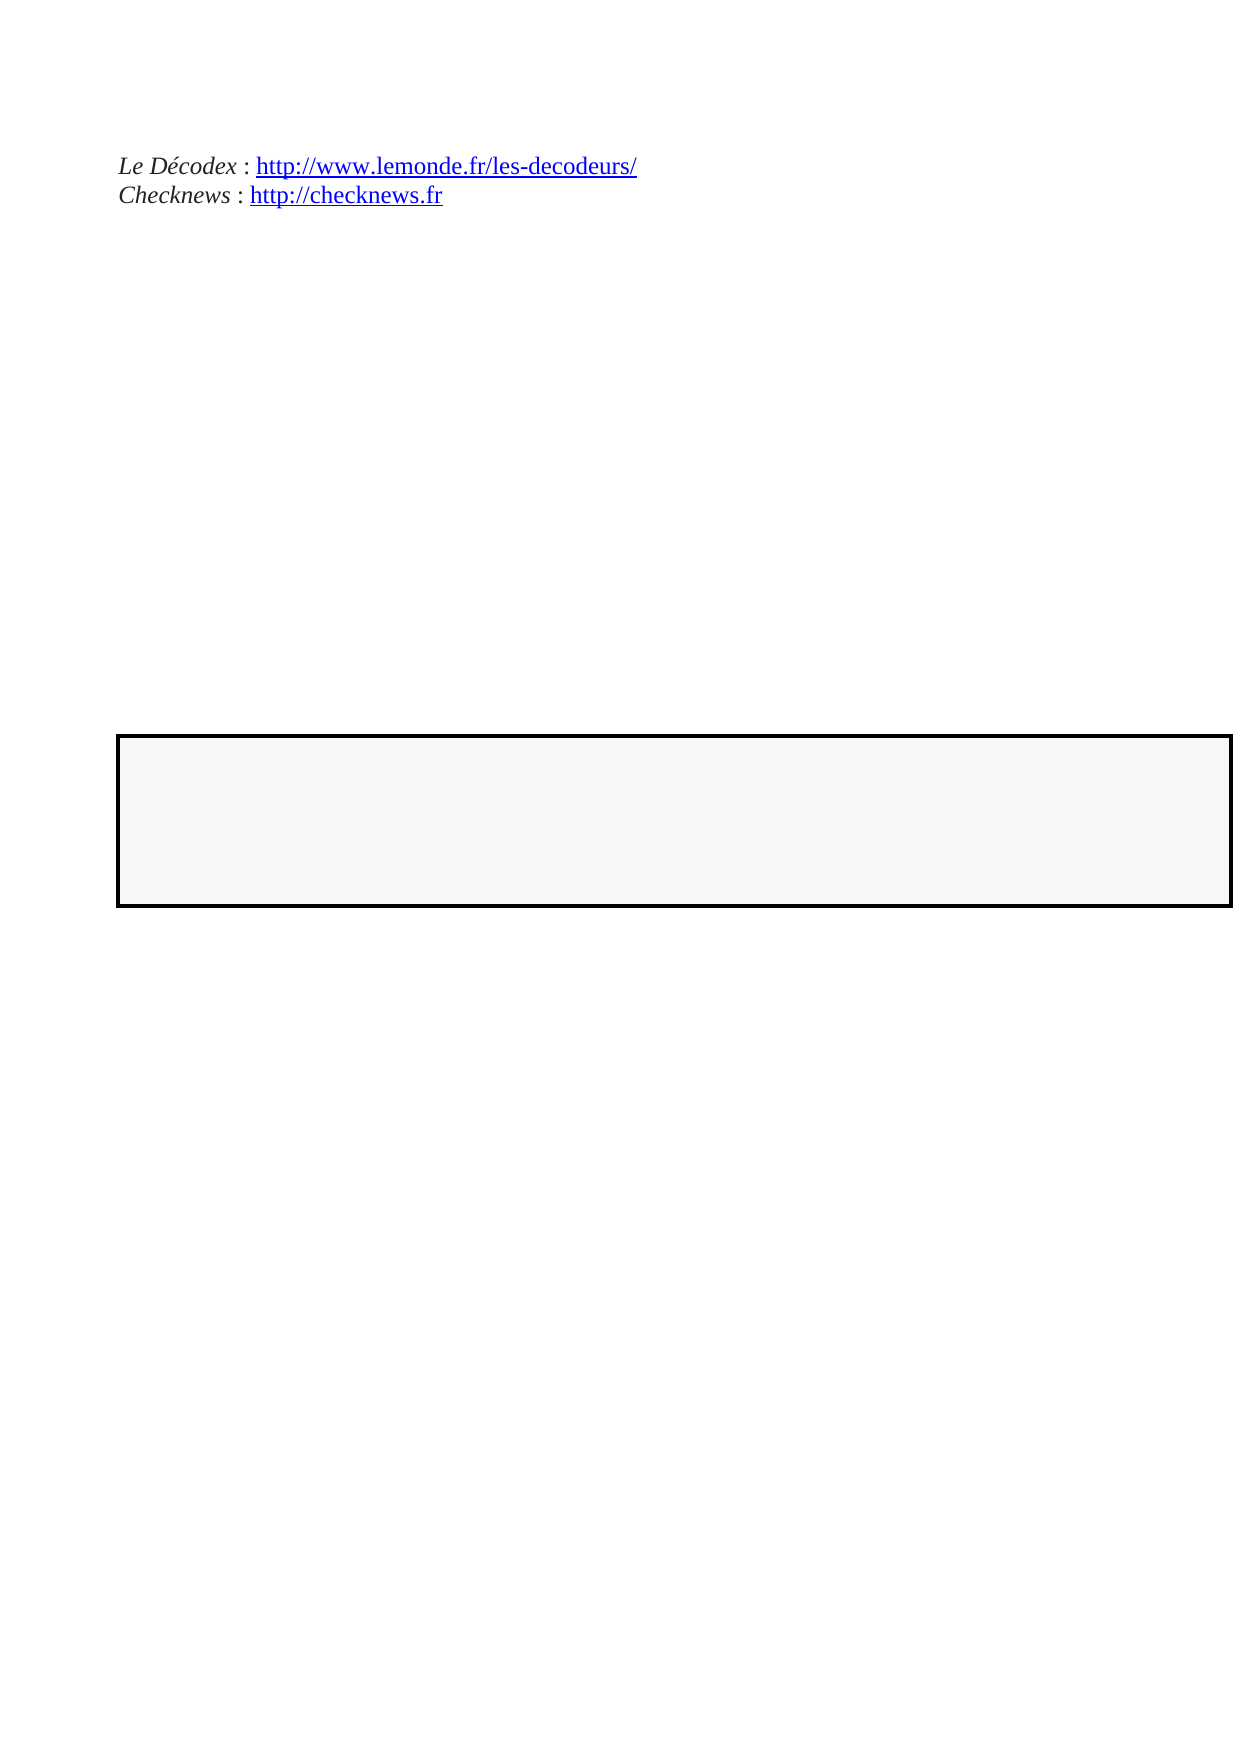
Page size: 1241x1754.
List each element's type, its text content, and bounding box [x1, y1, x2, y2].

list Le Décodex : http://www.lemonde.fr/les-decodeurs/ [118, 151, 1122, 180]
list Checknews : http://checknews.fr [118, 180, 1122, 209]
